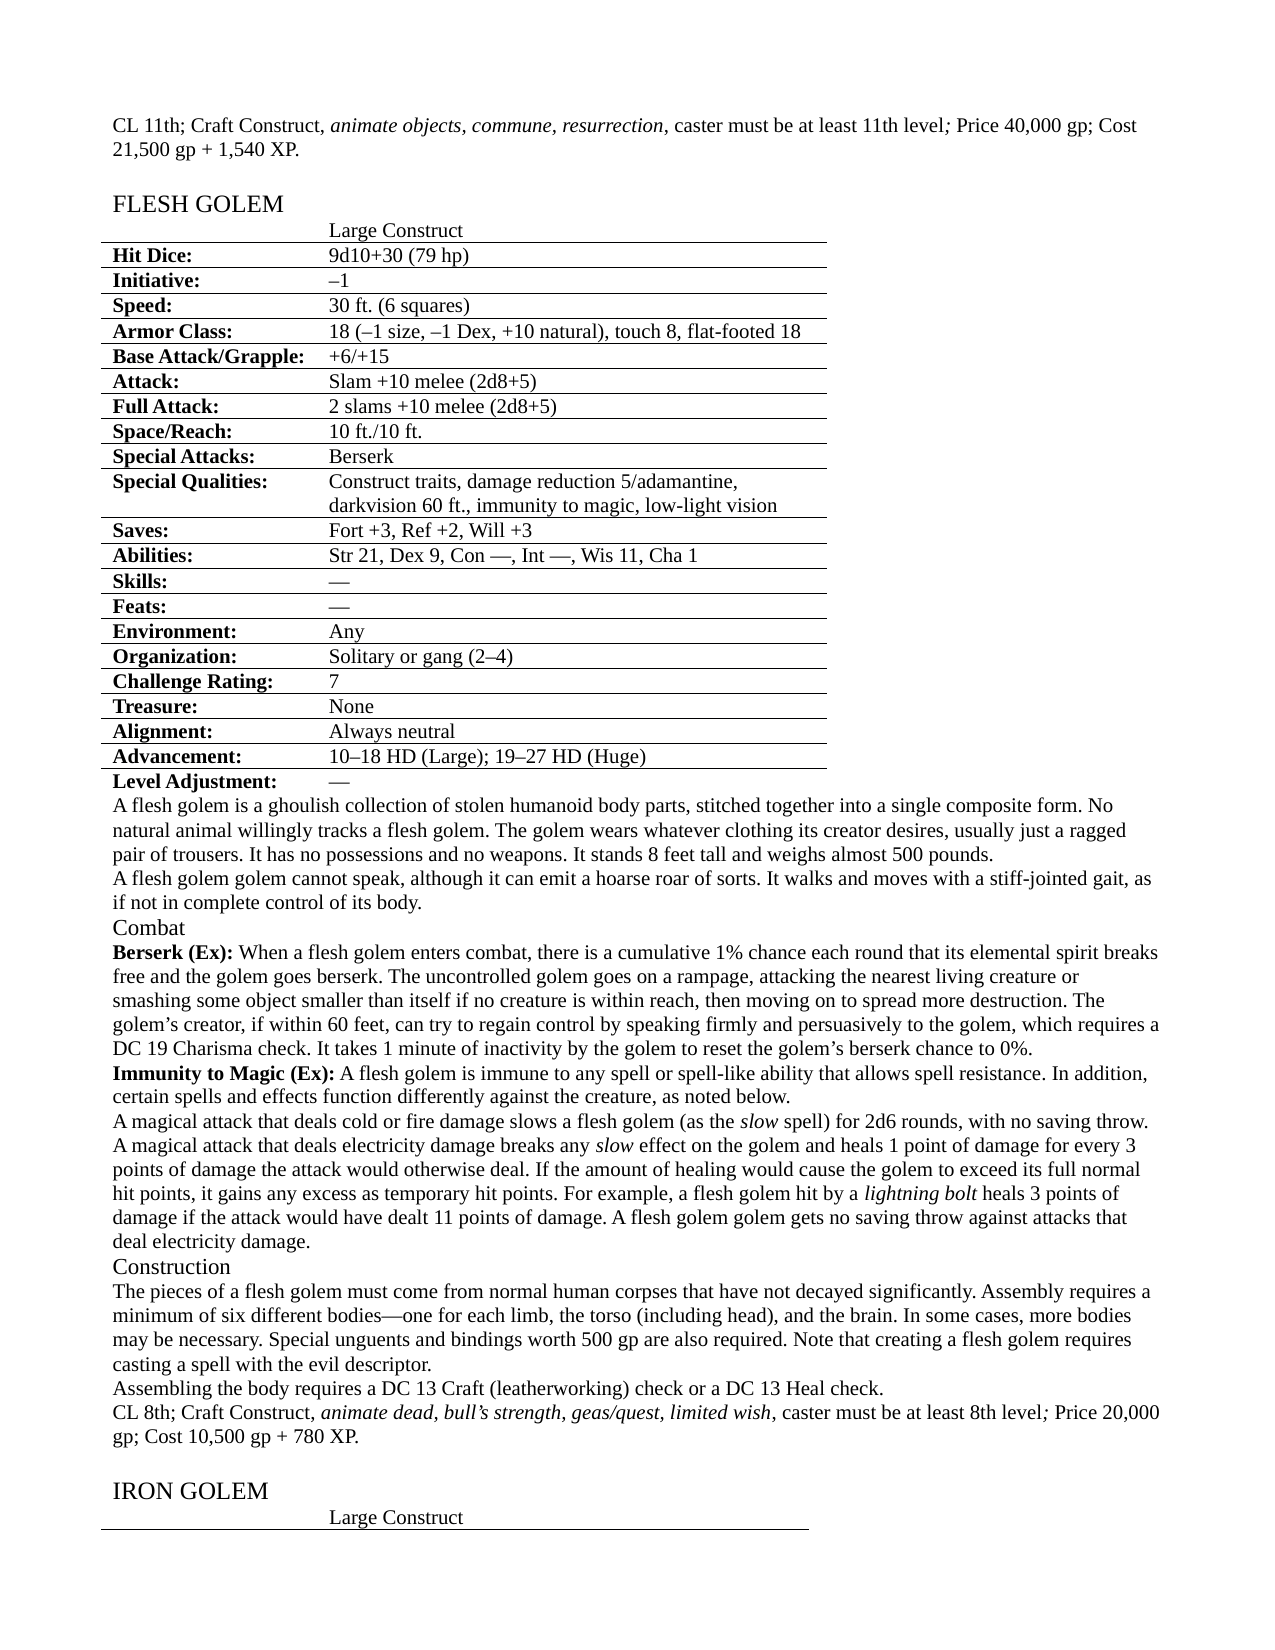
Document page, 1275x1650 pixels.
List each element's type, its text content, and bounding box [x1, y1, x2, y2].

table_header [101, 218, 317, 242]
table_cell Space/Reach: [101, 419, 317, 443]
table_cell Base Attack/Grapple: [101, 344, 317, 368]
table_cell 2 slams +10 melee (2d8+5) [318, 394, 827, 418]
table_cell Environment: [101, 619, 317, 643]
table_cell Str 21, Dex 9, Con —, Int —, Wis 11, Cha 1 [318, 544, 827, 567]
text Construction [112, 1253, 1162, 1279]
table_cell Solitary or gang (2–4) [318, 644, 827, 668]
text Combat [112, 914, 1162, 940]
table_cell Feats: [101, 594, 317, 618]
table_cell Saves: [101, 518, 317, 542]
table_cell Construct traits, damage reduction 5/adamantine, darkvision 60 ft., immunity to magic, low-light vision [318, 469, 827, 517]
table_cell — [318, 769, 827, 793]
table_header Large Construct [318, 1505, 809, 1529]
table_cell Always neutral [318, 719, 827, 743]
table_cell Full Attack: [101, 394, 317, 418]
text A magical attack that deals cold or fire damage slows a flesh golem (as the slow spell) for 2d6 rounds, with no saving throw. [112, 1108, 1162, 1133]
table_cell Any [318, 619, 827, 643]
table_cell — [318, 594, 827, 618]
table_header Large Construct [318, 218, 827, 242]
table_cell Abilities: [101, 544, 317, 567]
table_cell 30 ft. (6 squares) [318, 294, 827, 317]
text CL 8th; Craft Construct, animate dead, bull’s strength, geas/quest, limited wish, caster must be at least 8th level; Price 20,000 gp; Cost 10,500 gp + 780 XP. [112, 1399, 1162, 1448]
table_cell +6/+15 [318, 344, 827, 368]
table_cell Treasure: [101, 694, 317, 718]
table_cell Slam +10 melee (2d8+5) [318, 369, 827, 393]
text Immunity to Magic (Ex): A flesh golem is immune to any spell or spell-like ability that allows spell resistance. In addition, certain spells and effects function differently against the creature, as noted below. [112, 1060, 1162, 1108]
table_cell 9d10+30 (79 hp) [318, 243, 827, 267]
table_cell 18 (–1 size, –1 Dex, +10 natural), touch 8, flat-footed 18 [318, 319, 827, 343]
table_cell 7 [318, 669, 827, 693]
table_cell Challenge Rating: [101, 669, 317, 693]
table_cell Organization: [101, 644, 317, 668]
table_cell Advancement: [101, 744, 317, 768]
table_cell Speed: [101, 294, 317, 317]
table_cell — [318, 569, 827, 593]
table_cell Alignment: [101, 719, 317, 743]
table_cell Skills: [101, 569, 317, 593]
text A magical attack that deals electricity damage breaks any slow effect on the golem and heals 1 point of damage for every 3 points of damage the attack would otherwise deal. If the amount of healing would cause the golem to exceed its full normal hit points, it gains any excess as temporary hit points. For example, a flesh golem hit by a lightning bolt heals 3 points of damage if the attack would have dealt 11 points of damage. A flesh golem golem gets no saving throw against attacks that deal electricity damage. [112, 1133, 1162, 1253]
table_cell Initiative: [101, 268, 317, 292]
table_cell Fort +3, Ref +2, Will +3 [318, 518, 827, 542]
table_cell Berserk [318, 444, 827, 468]
text A flesh golem is a ghoulish collection of stolen humanoid body parts, stitched together into a single composite form. No natural animal willingly tracks a flesh golem. The golem wears whatever clothing its creator desires, usually just a ragged pair of trousers. It has no possessions and no weapons. It stands 8 feet tall and weighs almost 500 pounds. [112, 793, 1162, 866]
text IRON GOLEM [112, 1476, 1162, 1505]
text Berserk (Ex): When a flesh golem enters combat, there is a cumulative 1% chance each round that its elemental spirit breaks free and the golem goes berserk. The uncontrolled golem goes on a rampage, attacking the nearest living creature or smashing some object smaller than itself if no creature is within reach, then moving on to spread more destruction. The golem’s creator, if within 60 feet, can try to regain control by speaking firmly and persuasively to the golem, which requires a DC 19 Charisma check. It takes 1 minute of inactivity by the golem to reset the golem’s berserk chance to 0%. [112, 940, 1162, 1060]
table_header [101, 1505, 318, 1529]
table_cell 10–18 HD (Large); 19–27 HD (Huge) [318, 744, 827, 768]
table_cell None [318, 694, 827, 718]
table_cell 10 ft./10 ft. [318, 419, 827, 443]
table_cell Special Attacks: [101, 444, 317, 468]
text Assembling the body requires a DC 13 Craft (leatherworking) check or a DC 13 Heal check. [112, 1376, 1162, 1399]
table_cell Special Qualities: [101, 469, 317, 517]
text The pieces of a flesh golem must come from normal human corpses that have not decayed significantly. Assembly requires a minimum of six different bodies—one for each limb, the torso (including head), and the brain. In some cases, more bodies may be necessary. Special unguents and bindings worth 500 gp are also required. Note that creating a flesh golem requires casting a spell with the evil descriptor. [112, 1279, 1162, 1376]
table_cell Hit Dice: [101, 243, 317, 267]
text CL 11th; Craft Construct, animate objects, commune, resurrection, caster must be at least 11th level; Price 40,000 gp; Cost 21,500 gp + 1,540 XP. [112, 112, 1162, 161]
table_cell –1 [318, 268, 827, 292]
table_cell Armor Class: [101, 319, 317, 343]
text A flesh golem golem cannot speak, although it can emit a hoarse roar of sorts. It walks and moves with a stiff-jointed gait, as if not in complete control of its body. [112, 866, 1162, 914]
text FLESH GOLEM [112, 189, 1162, 218]
table_cell Level Adjustment: [101, 769, 317, 793]
table_cell Attack: [101, 369, 317, 393]
